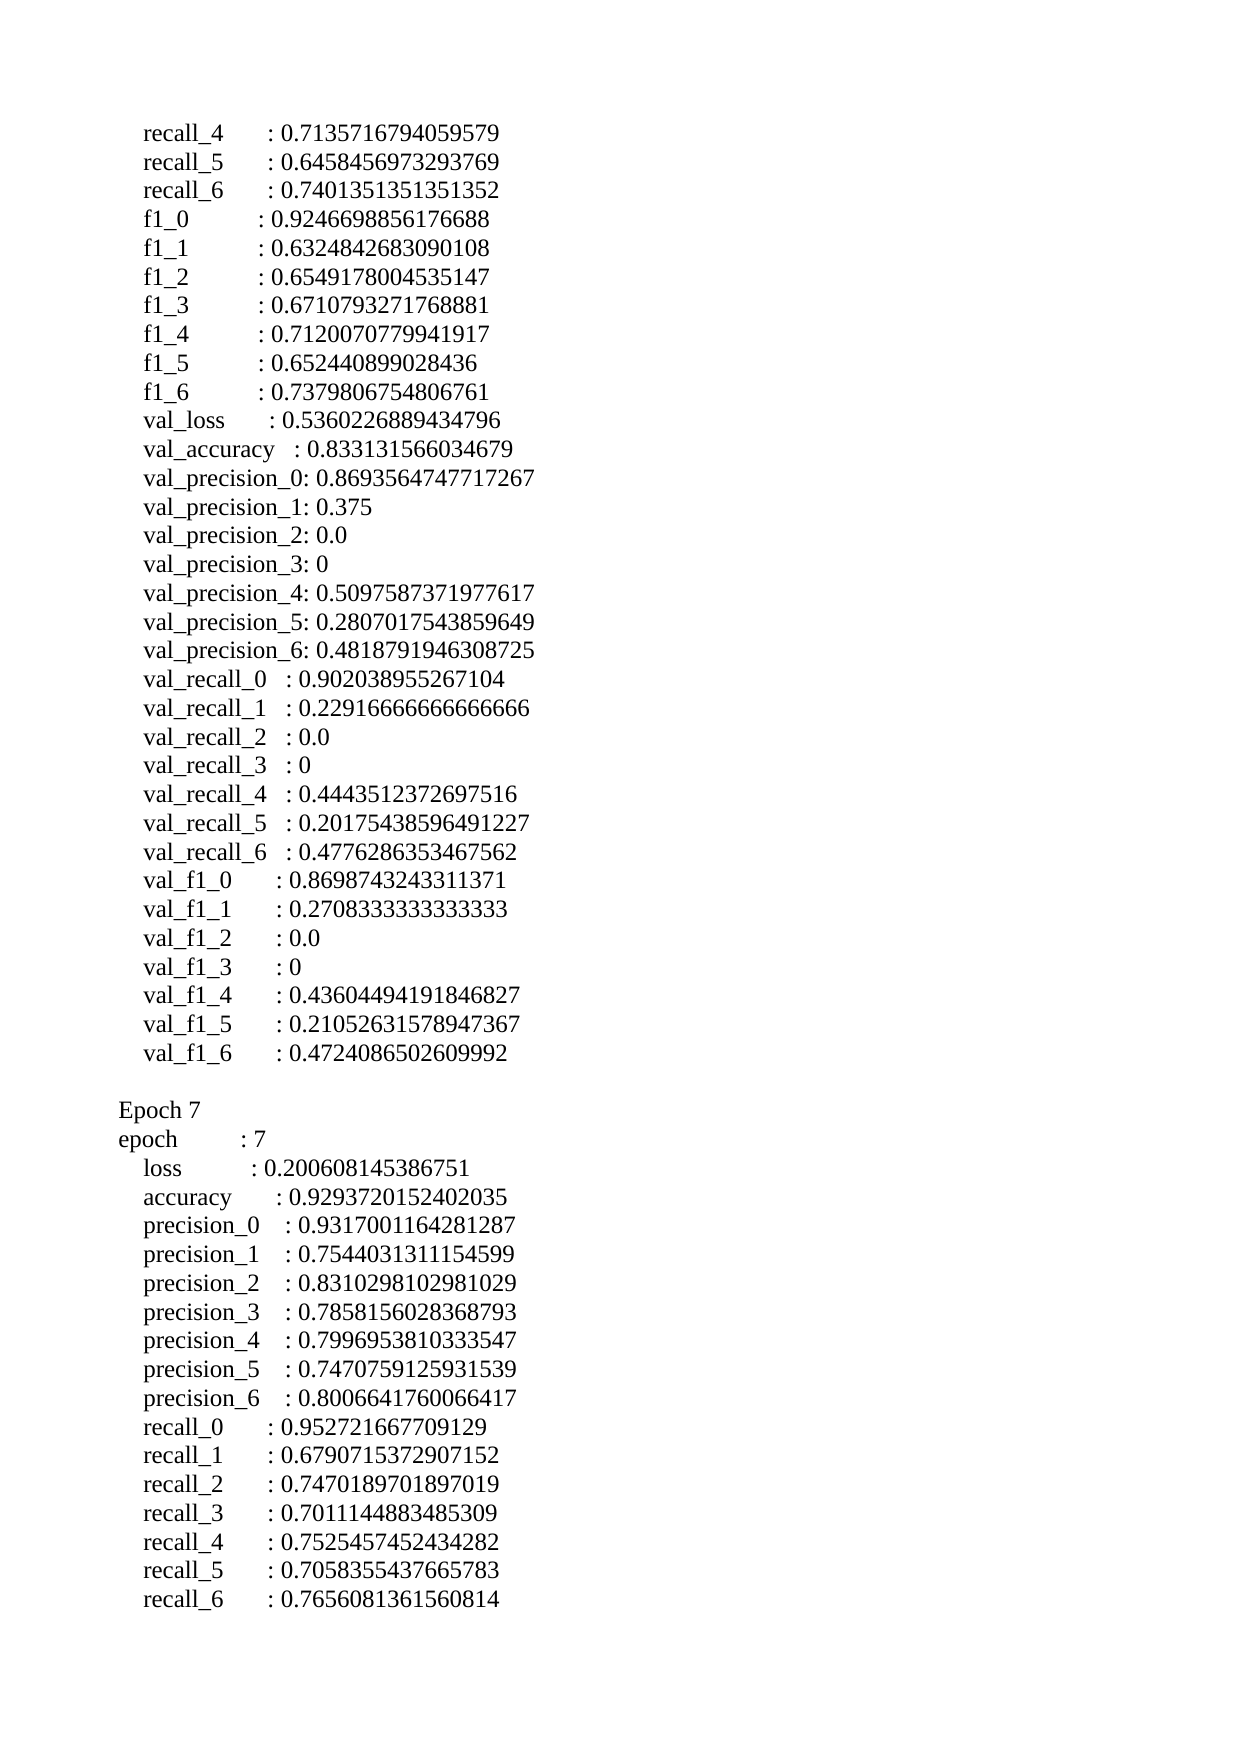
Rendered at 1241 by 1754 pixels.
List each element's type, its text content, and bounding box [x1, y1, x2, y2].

text f1_1 : 0.6324842683090108 [118, 233, 1122, 262]
text precision_6 : 0.8006641760066417 [118, 1383, 1122, 1412]
text val_recall_2 : 0.0 [118, 722, 1122, 751]
text recall_4 : 0.7525457452434282 [118, 1527, 1122, 1556]
text recall_5 : 0.6458456973293769 [118, 147, 1122, 176]
text val_f1_5 : 0.21052631578947367 [118, 1009, 1122, 1038]
text val_precision_5: 0.2807017543859649 [118, 607, 1122, 636]
text epoch : 7 [118, 1124, 1122, 1153]
text val_recall_6 : 0.4776286353467562 [118, 837, 1122, 866]
text recall_5 : 0.7058355437665783 [118, 1556, 1122, 1584]
text recall_0 : 0.952721667709129 [118, 1412, 1122, 1441]
text val_recall_0 : 0.902038955267104 [118, 664, 1122, 693]
text val_precision_3: 0 [118, 549, 1122, 578]
text accuracy : 0.9293720152402035 [118, 1182, 1122, 1211]
text val_f1_4 : 0.43604494191846827 [118, 981, 1122, 1009]
text f1_6 : 0.7379806754806761 [118, 377, 1122, 406]
text val_f1_1 : 0.2708333333333333 [118, 894, 1122, 923]
text val_recall_1 : 0.22916666666666666 [118, 693, 1122, 722]
text val_precision_4: 0.5097587371977617 [118, 578, 1122, 607]
text val_precision_6: 0.4818791946308725 [118, 636, 1122, 664]
text val_f1_0 : 0.8698743243311371 [118, 866, 1122, 894]
text recall_4 : 0.7135716794059579 [118, 118, 1122, 147]
text val_precision_2: 0.0 [118, 521, 1122, 549]
text val_f1_3 : 0 [118, 952, 1122, 981]
text val_recall_4 : 0.4443512372697516 [118, 779, 1122, 808]
text f1_2 : 0.6549178004535147 [118, 262, 1122, 291]
text f1_0 : 0.9246698856176688 [118, 204, 1122, 233]
text loss : 0.200608145386751 [118, 1153, 1122, 1182]
text precision_0 : 0.9317001164281287 [118, 1211, 1122, 1239]
text Epoch 7 [118, 1096, 1122, 1124]
text val_precision_1: 0.375 [118, 492, 1122, 521]
text precision_3 : 0.7858156028368793 [118, 1297, 1122, 1326]
text val_precision_0: 0.8693564747717267 [118, 463, 1122, 492]
text val_f1_6 : 0.4724086502609992 [118, 1038, 1122, 1067]
text val_recall_3 : 0 [118, 751, 1122, 779]
text recall_2 : 0.7470189701897019 [118, 1469, 1122, 1498]
text f1_3 : 0.6710793271768881 [118, 291, 1122, 319]
text val_loss : 0.5360226889434796 [118, 406, 1122, 434]
text recall_1 : 0.6790715372907152 [118, 1441, 1122, 1469]
text f1_5 : 0.652440899028436 [118, 348, 1122, 377]
text val_recall_5 : 0.20175438596491227 [118, 808, 1122, 837]
text precision_4 : 0.7996953810333547 [118, 1326, 1122, 1354]
text recall_6 : 0.7656081361560814 [118, 1584, 1122, 1613]
text precision_1 : 0.7544031311154599 [118, 1239, 1122, 1268]
text val_f1_2 : 0.0 [118, 923, 1122, 952]
text recall_6 : 0.7401351351351352 [118, 176, 1122, 204]
text recall_3 : 0.7011144883485309 [118, 1498, 1122, 1527]
text precision_5 : 0.7470759125931539 [118, 1354, 1122, 1383]
text val_accuracy : 0.833131566034679 [118, 434, 1122, 463]
text precision_2 : 0.8310298102981029 [118, 1268, 1122, 1297]
text f1_4 : 0.7120070779941917 [118, 319, 1122, 348]
